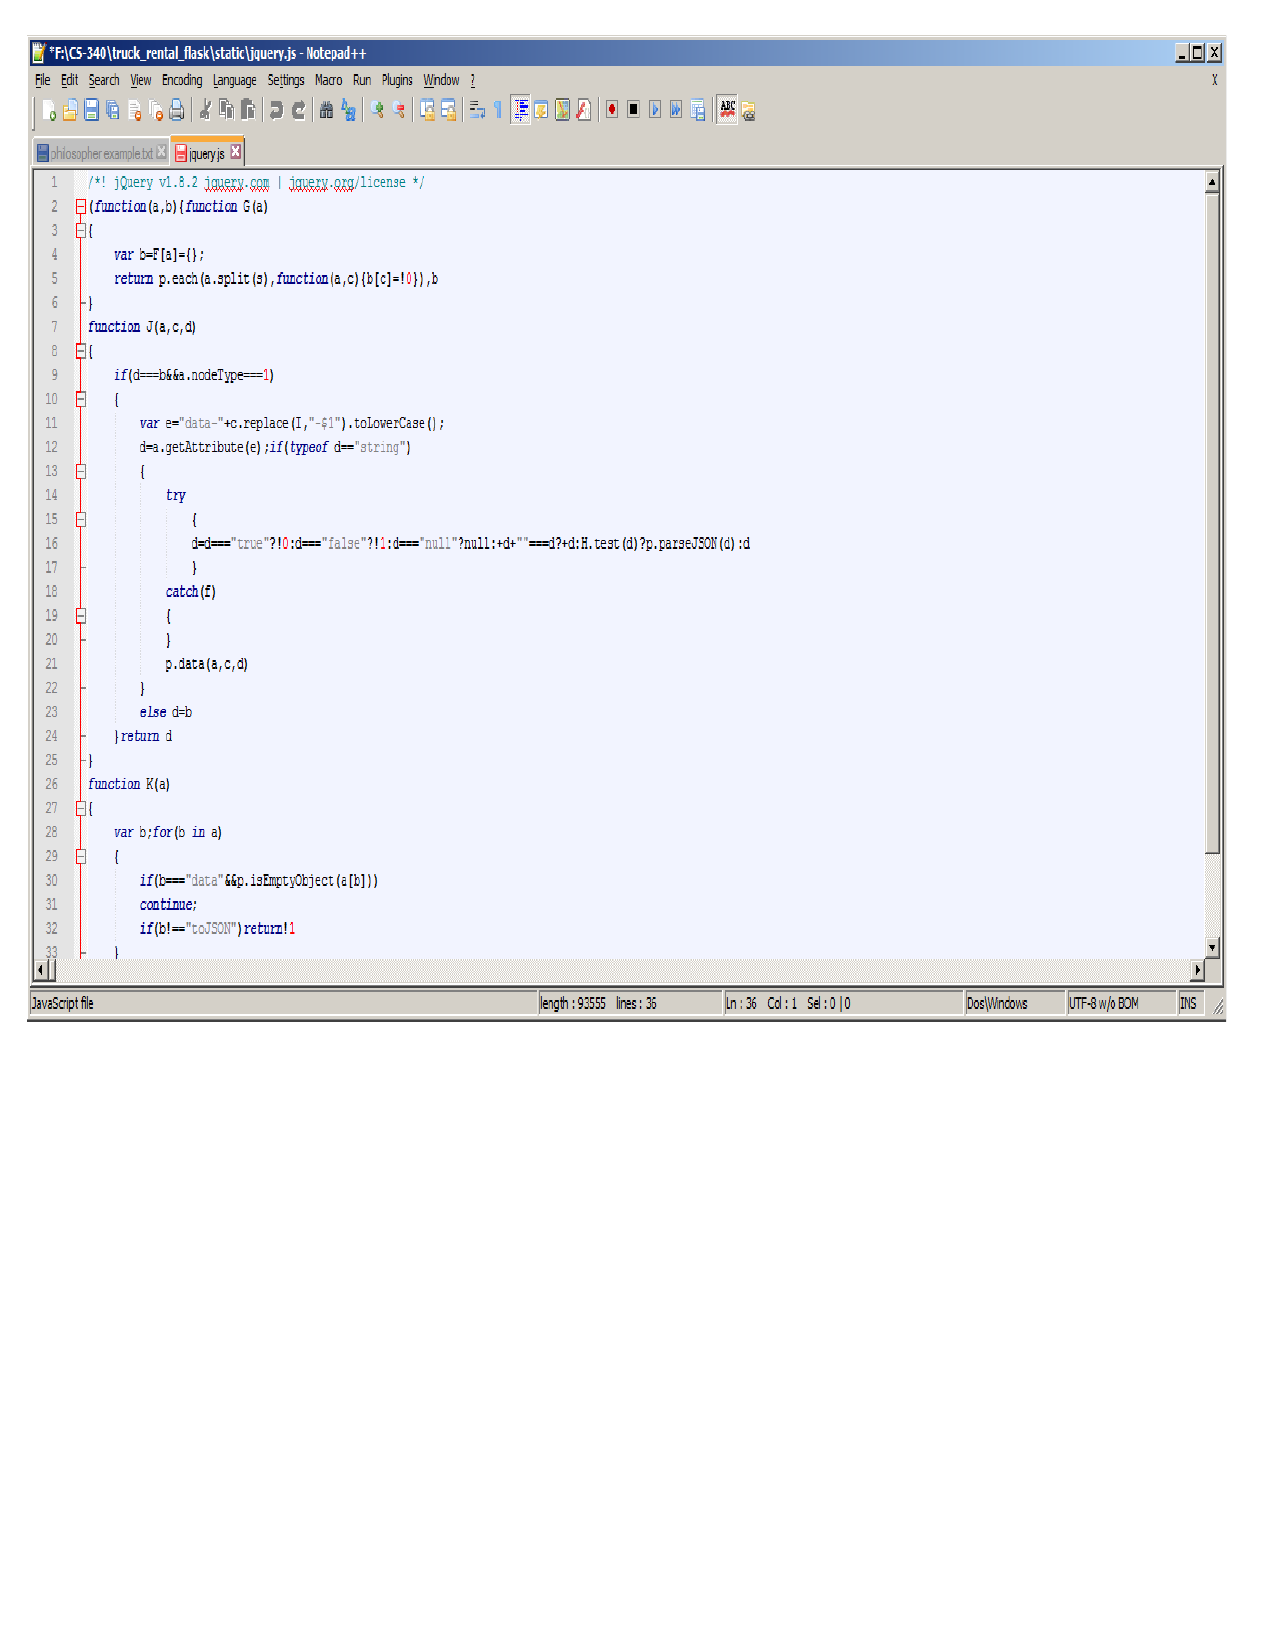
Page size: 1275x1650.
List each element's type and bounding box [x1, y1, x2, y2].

picture [27, 35, 1227, 1022]
